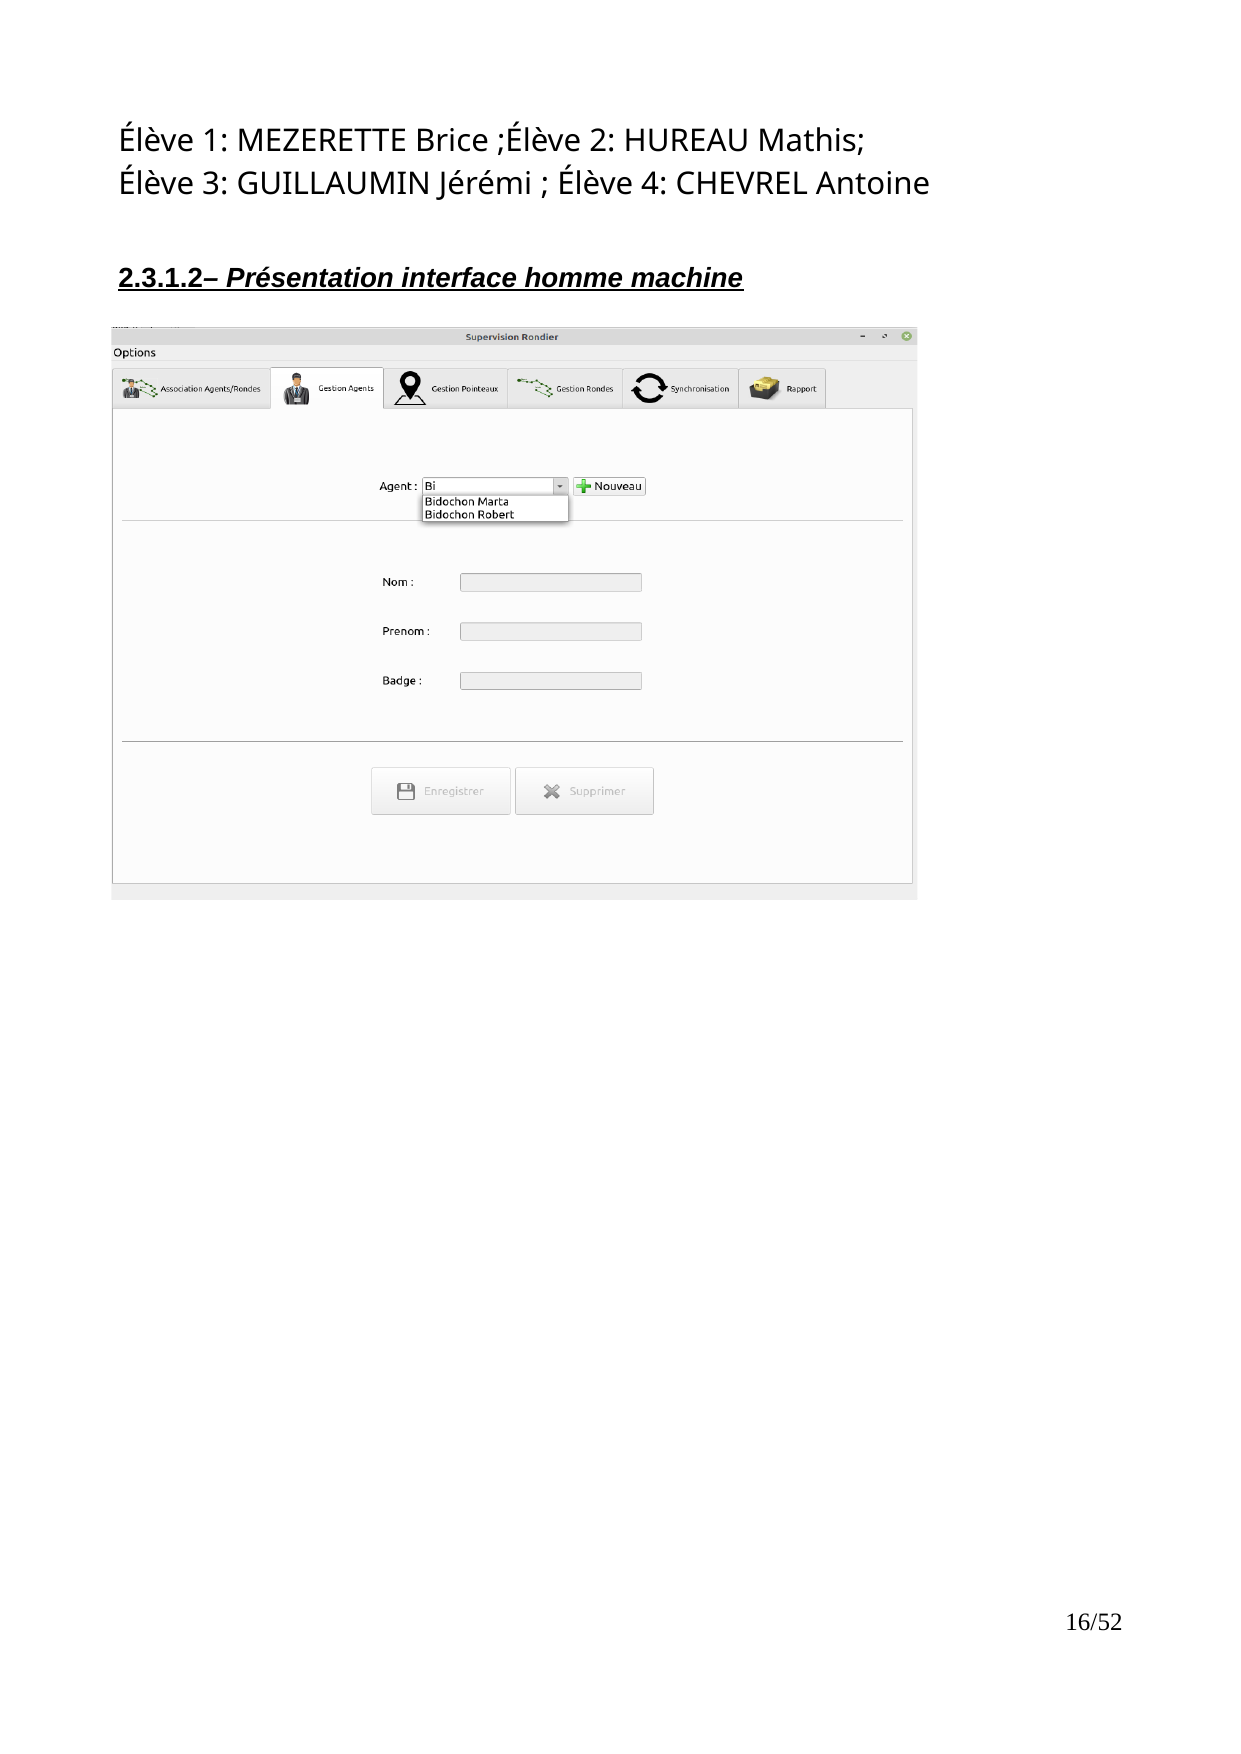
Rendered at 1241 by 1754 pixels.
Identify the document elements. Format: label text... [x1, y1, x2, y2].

picture [111, 327, 918, 900]
subtitle 2.3.1.2– Présentation interface homme machine [118, 262, 1122, 293]
